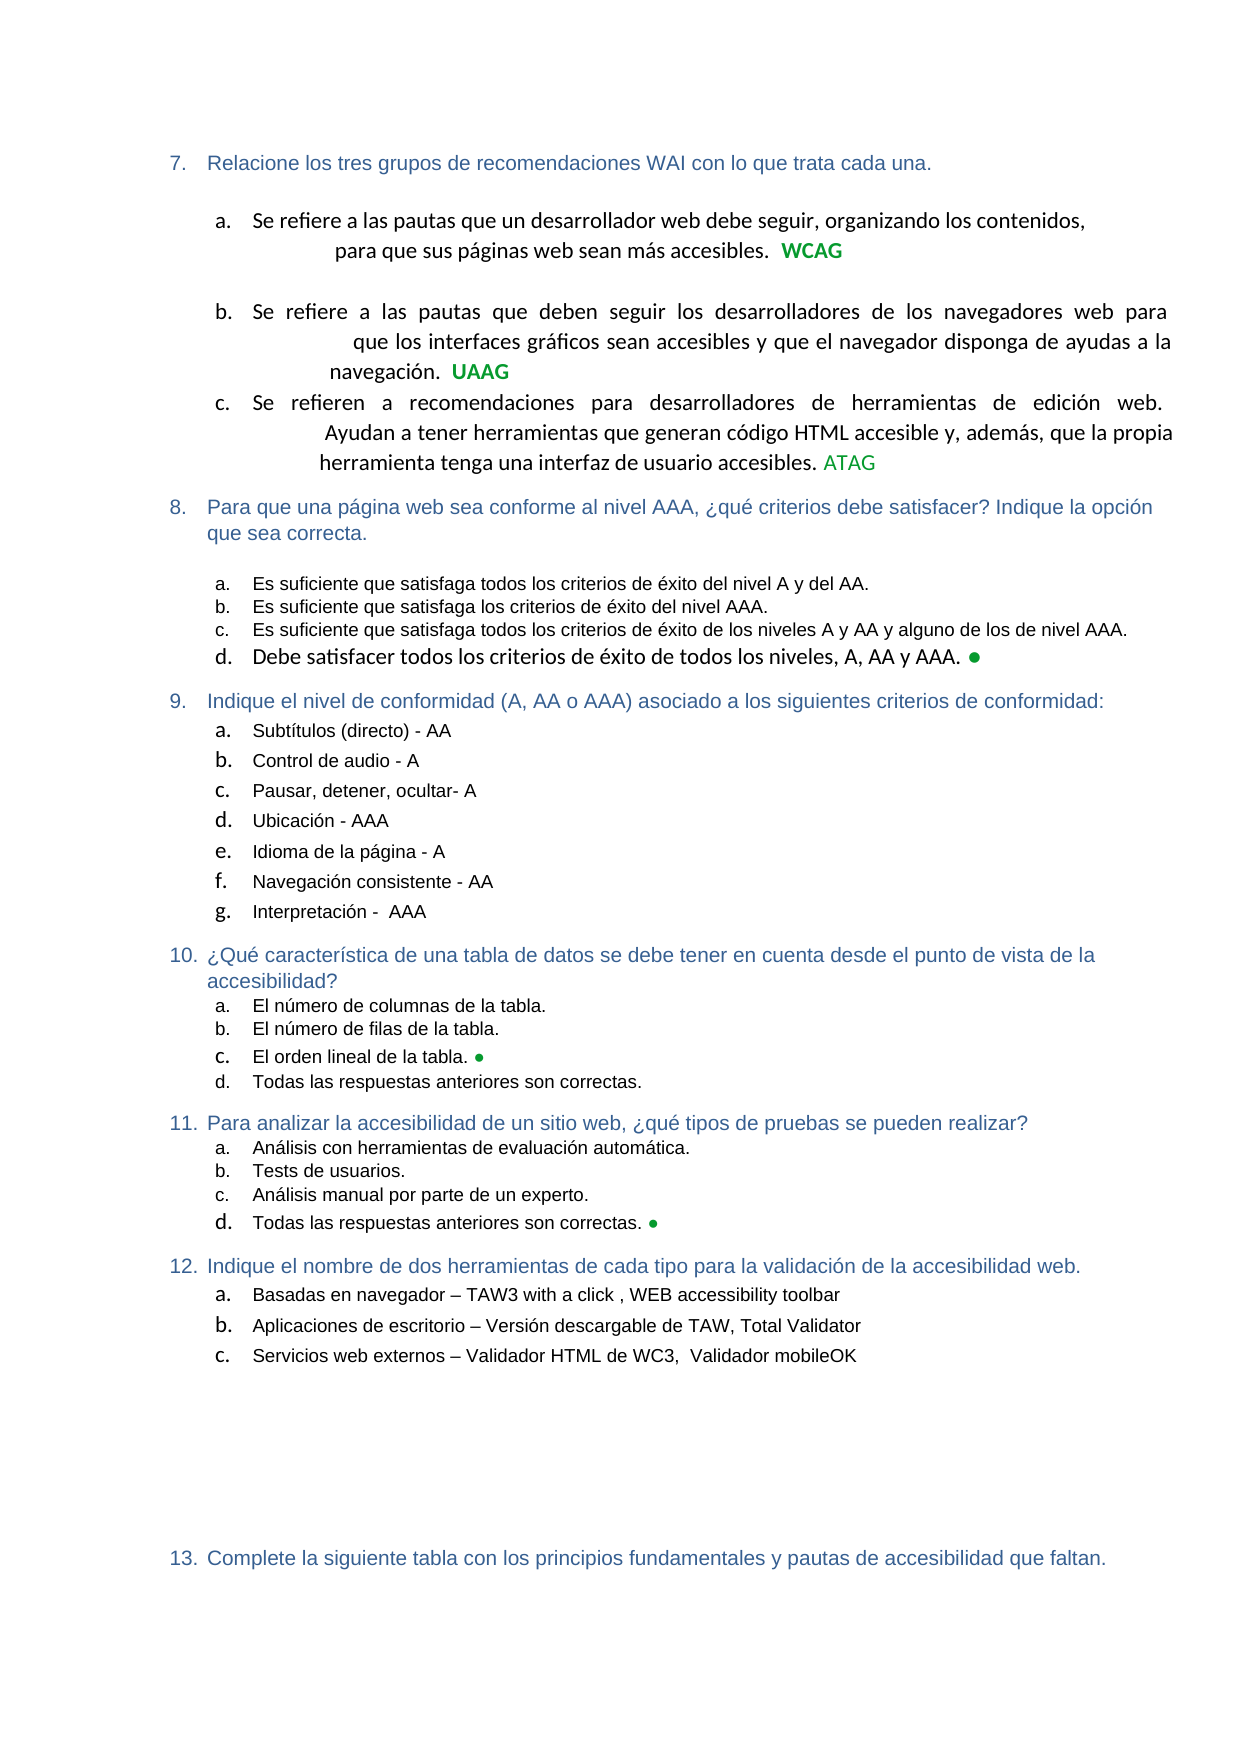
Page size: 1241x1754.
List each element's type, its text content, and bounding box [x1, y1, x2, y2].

list Todas las respuestas anteriores son correctas. ● [215, 1207, 1181, 1235]
list Interpretación - AAA [215, 896, 1181, 924]
list Es suficiente que satisfaga todos los criterios de éxito del nivel A y del AA. [215, 572, 1181, 594]
list Todas las respuestas anteriores son correctas. [215, 1071, 1181, 1093]
subtitle Complete la siguiente tabla con los principios fundamentales y pautas de accesibilidad que faltan. [169, 1546, 1181, 1570]
list Servicios web externos – Validador HTML de WC3, Validador mobileOK [215, 1340, 1181, 1368]
list Ubicación - AAA [215, 806, 1181, 833]
list Es suficiente que satisfaga todos los criterios de éxito de los niveles A y AA y alguno de los de nivel AAA. [215, 619, 1181, 641]
list El número de columnas de la tabla. [215, 995, 1181, 1016]
list Es suficiente que satisfaga los criterios de éxito del nivel AAA. [215, 596, 1181, 617]
subtitle Indique el nombre de dos herramientas de cada tipo para la validación de la accesibilidad web. [169, 1254, 1181, 1278]
list Se refieren a recomendaciones para desarrolladores de herramientas de edición web. Ayudan a tener herramientas que generan código HTML accesible y, además, que la propia herramienta tenga una interfaz de usuario accesibles. ATAG [215, 388, 1181, 476]
list Basadas en navegador – TAW3 with a click , WEB accessibility toolbar [215, 1279, 1181, 1307]
subtitle Para que una página web sea conforme al nivel AAA, ¿qué criterios debe satisfacer? Indique la opción que sea correcta. [169, 495, 1181, 571]
list Subtítulos (directo) - AA [215, 715, 1181, 743]
list Se refiere a las pautas que deben seguir los desarrolladores de los navegadores web para que los interfaces gráficos sean accesibles y que el navegador disponga de ayudas a la navegación. UAAG [215, 297, 1181, 386]
subtitle Para analizar la accesibilidad de un sitio web, ¿qué tipos de pruebas se pueden realizar? [169, 1111, 1181, 1135]
list Tests de usuarios. [215, 1160, 1181, 1182]
list El orden lineal de la tabla. ● [215, 1041, 1181, 1069]
list Análisis manual por parte de un experto. [215, 1183, 1181, 1205]
list El número de filas de la tabla. [215, 1018, 1181, 1039]
list Análisis con herramientas de evaluación automática. [215, 1137, 1181, 1159]
subtitle ¿Qué característica de una tabla de datos se debe tener en cuenta desde el punto de vista de la accesibilidad? [169, 943, 1181, 993]
list Idioma de la página - A [215, 836, 1181, 864]
list Debe satisfacer todos los criterios de éxito de todos los niveles, A, AA y AAA. ● [215, 642, 1181, 670]
subtitle Indique el nivel de conformidad (A, AA o AAA) asociado a los siguientes criterios de conformidad: [169, 689, 1181, 713]
list Navegación consistente - AA [215, 866, 1181, 894]
subtitle Relacione los tres grupos de recomendaciones WAI con lo que trata cada una. [169, 150, 1181, 174]
list Pausar, detener, ocultar- A [215, 775, 1181, 803]
list Se refiere a las pautas que un desarrollador web debe seguir, organizando los contenidos, para que sus páginas web sean más accesibles. WCAG [215, 206, 1181, 295]
list Control de audio - A [215, 745, 1181, 773]
list Aplicaciones de escritorio – Versión descargable de TAW, Total Validator [215, 1310, 1181, 1338]
